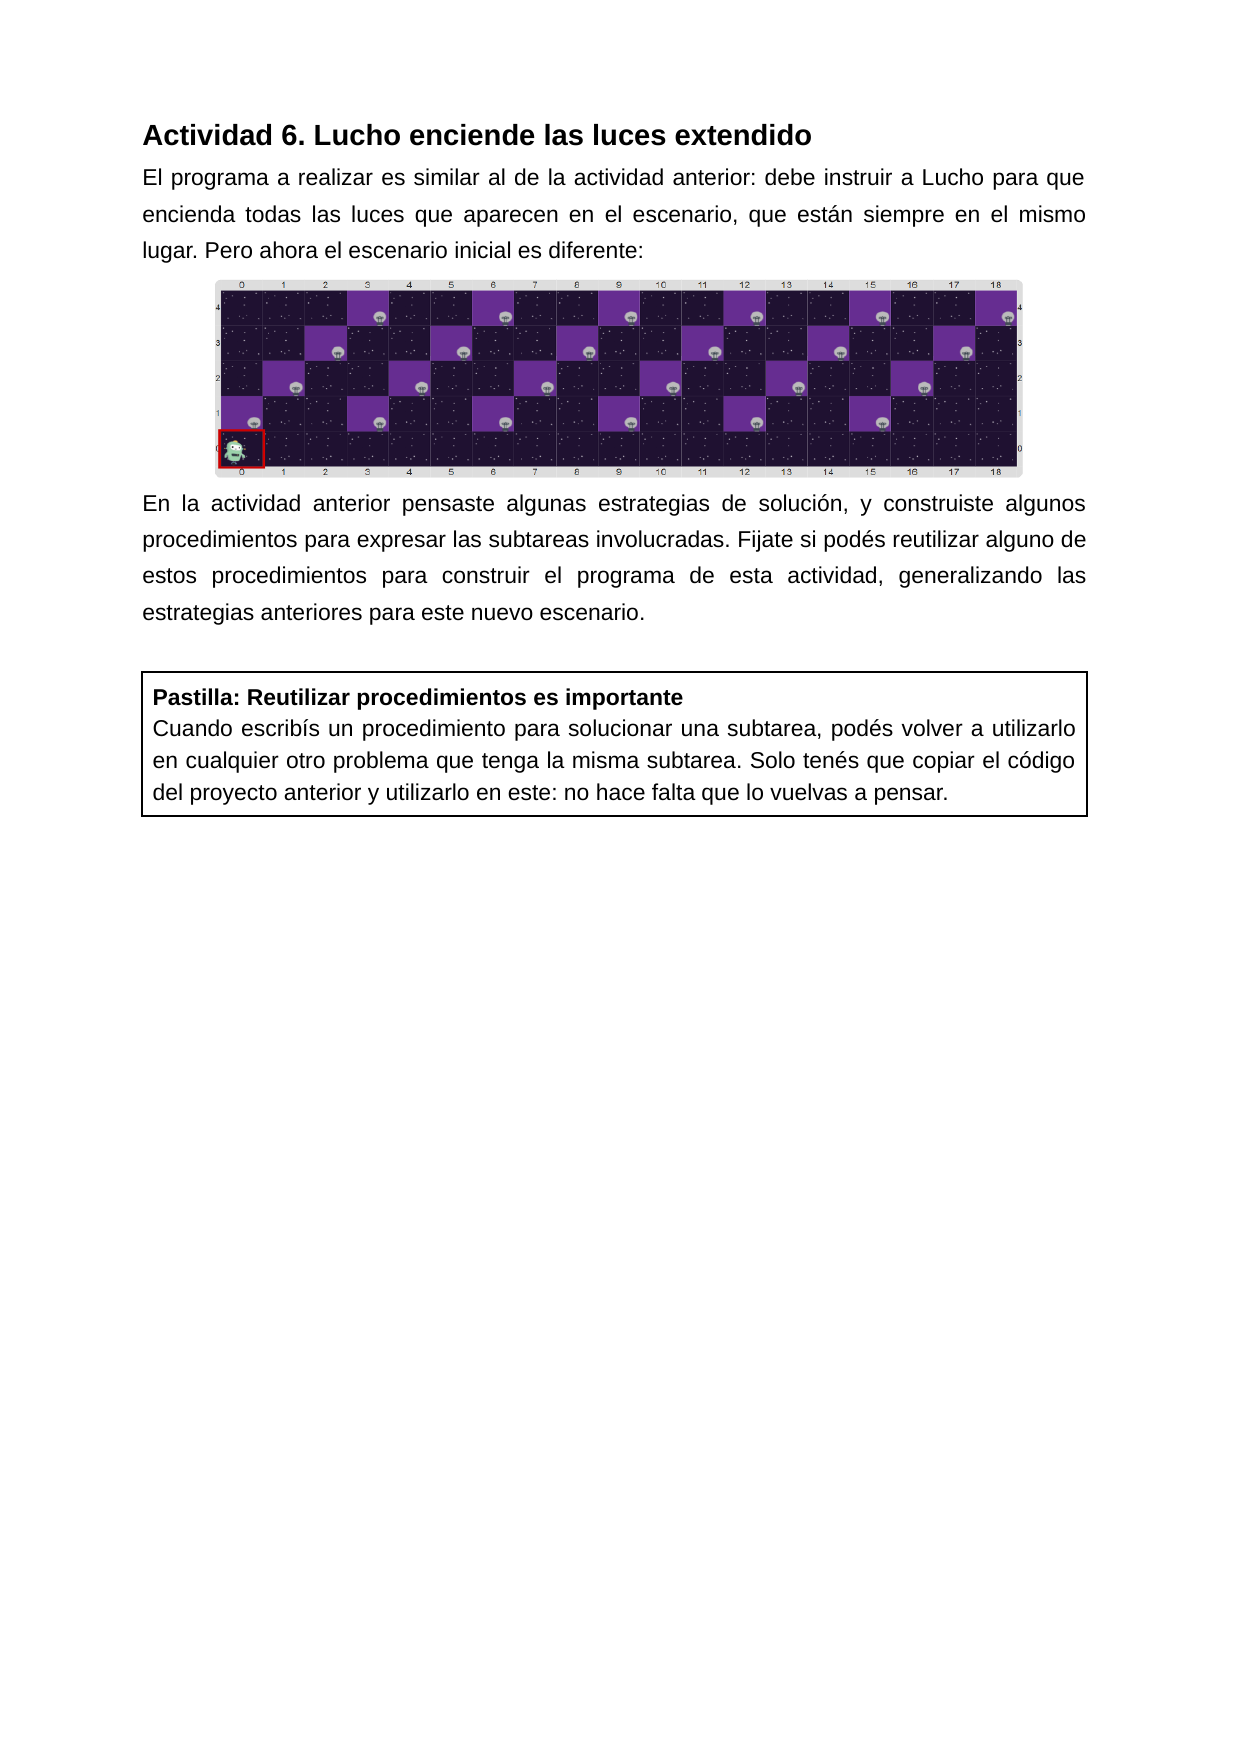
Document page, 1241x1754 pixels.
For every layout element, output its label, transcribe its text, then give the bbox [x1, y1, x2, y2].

text En la actividad anterior pensaste algunas estrategias de solución, y construiste algunos procedimientos para expresar las subtareas involucradas. Fijate si podés reutilizar alguno de estos procedimientos para construir el programa de esta actividad, generalizando las estrategias anteriores para este nuevo escenario. [142, 273, 1087, 625]
picture [203, 273, 1027, 480]
table_header Pastilla: Reutilizar procedimientos es importante Cuando escribís un procedimiento para solucionar una subtarea, podés volver a utilizarlo en cualquier otro problema que tenga la misma subtarea. Solo tenés que copiar el código del proyecto anterior y utilizarlo en este: no hace falta que lo vuelvas a pensar. [143, 673, 1086, 815]
text El programa a realizar es similar al de la actividad anterior: debe instruir a Lucho para que encienda todas las luces que aparecen en el escenario, que están siempre en el mismo lugar. Pero ahora el escenario inicial es diferente: [142, 164, 1087, 263]
text Actividad 6. Lucho enciende las luces extendido [142, 118, 1087, 152]
